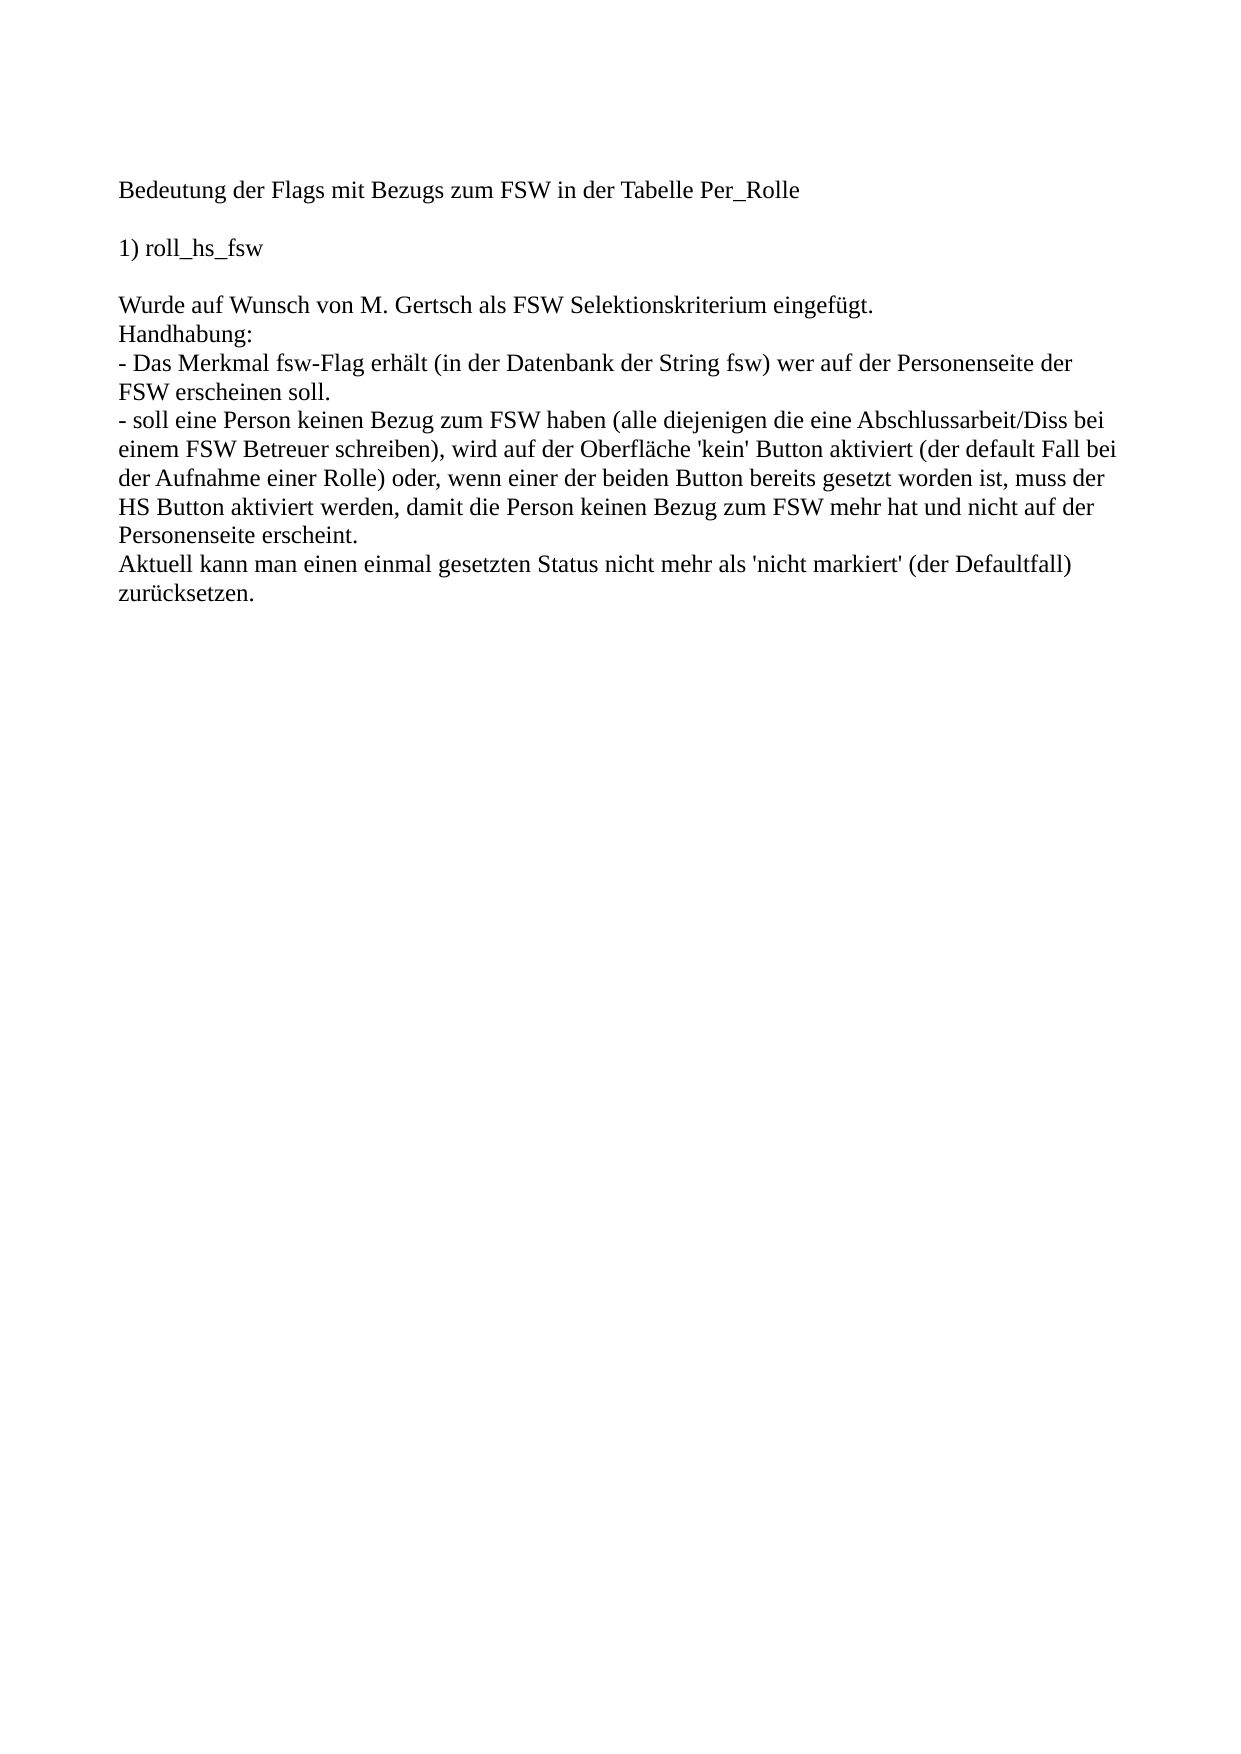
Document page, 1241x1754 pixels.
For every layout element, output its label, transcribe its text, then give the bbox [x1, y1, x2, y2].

text Bedeutung der Flags mit Bezugs zum FSW in der Tabelle Per_Rolle 1) roll_hs_fsw Wurde auf Wunsch von M. Gertsch als FSW Selektionskriterium eingefügt. Handhabung: - Das Merkmal fsw-Flag erhält (in der Datenbank der String fsw) wer auf der Personenseite der FSW erscheinen soll. - soll eine Person keinen Bezug zum FSW haben (alle diejenigen die eine Abschlussarbeit/Diss bei einem FSW Betreuer schreiben), wird auf der Oberfläche 'kein' Button aktiviert (der default Fall bei der Aufnahme einer Rolle) oder, wenn einer der beiden Button bereits gesetzt worden ist, muss der HS Button aktiviert werden, damit die Person keinen Bezug zum FSW mehr hat und nicht auf der Personenseite erscheint. Aktuell kann man einen einmal gesetzten Status nicht mehr als 'nicht markiert' (der Defaultfall) zurücksetzen. [118, 118, 1122, 693]
